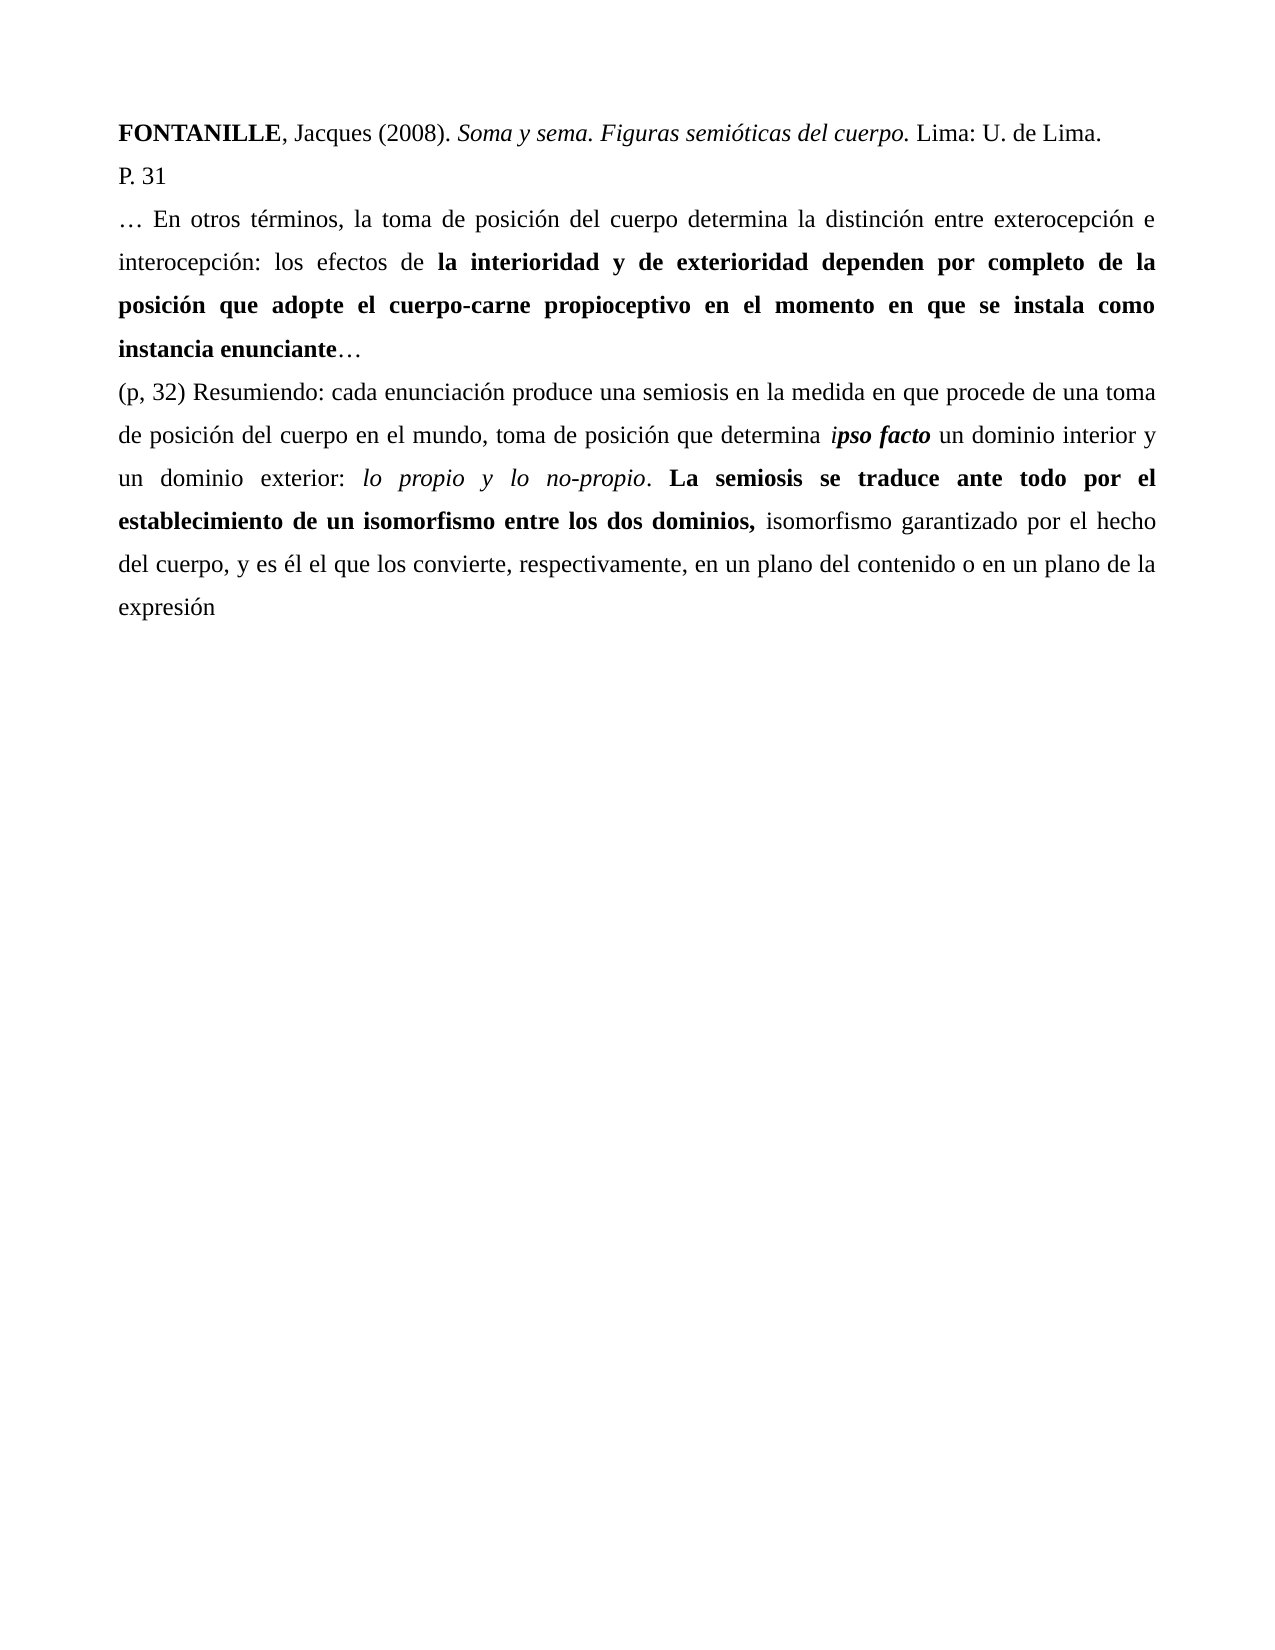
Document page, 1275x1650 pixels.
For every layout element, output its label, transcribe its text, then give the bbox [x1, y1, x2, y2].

text … En otros términos, la toma de posición del cuerpo determina la distinción entre exterocepción e interocepción: los efectos de la interioridad y de exterioridad dependen por completo de la posición que adopte el cuerpo-carne propioceptivo en el momento en que se instala como instancia enunciante… [118, 204, 1157, 362]
text (p, 32) Resumiendo: cada enunciación produce una semiosis en la medida en que procede de una toma de posición del cuerpo en el mundo, toma de posición que determina ipso facto un dominio interior y un dominio exterior: lo propio y lo no-propio. La semiosis se traduce ante todo por el establecimiento de un isomorfismo entre los dos dominios, isomorfismo garantizado por el hecho del cuerpo, y es él el que los convierte, respectivamente, en un plano del contenido o en un plano de la expresión [118, 377, 1157, 621]
text P. 31 [118, 161, 1157, 190]
text FONTANILLE, Jacques (2008). Soma y sema. Figuras semióticas del cuerpo. Lima: U. de Lima. [118, 118, 1157, 147]
